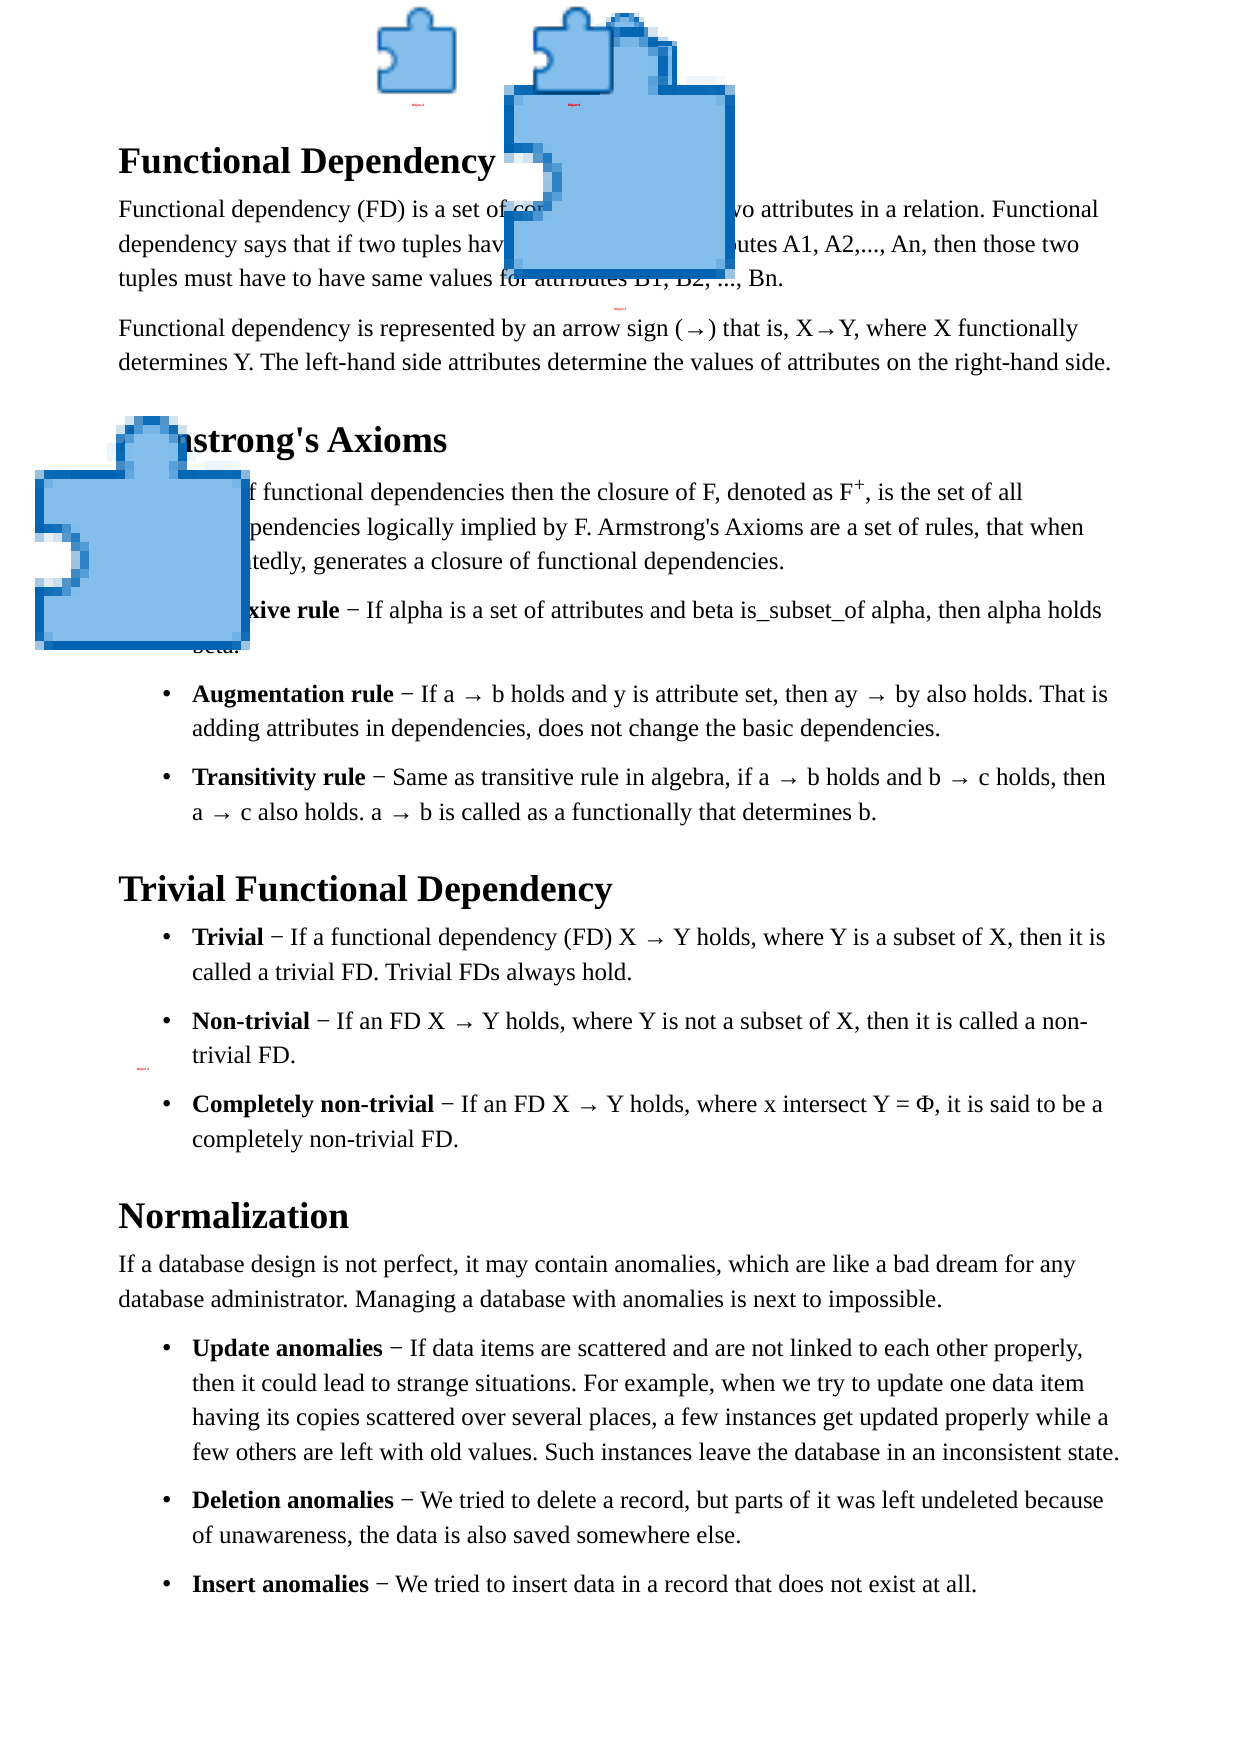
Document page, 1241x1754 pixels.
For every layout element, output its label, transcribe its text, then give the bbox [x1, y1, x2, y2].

subtitle Armstrong's Axioms [178, 417, 1122, 460]
list Update anomalies − If data items are scattered and are not linked to each other properly, then it could lead to strange situations. For example, when we try to update one data item having its copies scattered over several places, a few instances get updated properly while a few others are left with old values. Such instances leave the database in an inconsistent state. [162, 1333, 1122, 1465]
list Completely non-trivial − If an FD X → Y holds, where x intersect Y = Φ, it is said to be a completely non-trivial FD. [162, 1089, 1122, 1153]
text If a database design is not perfect, it may contain anomalies, which are like a bad dream for any database administrator. Managing a database with anomalies is next to impossible. [118, 1249, 1122, 1313]
subtitle Functional Dependency [118, 139, 543, 182]
list Deletion anomalies − We tried to delete a record, but parts of it was left undeleted because of unawareness, the data is also saved somewhere else. [162, 1486, 1122, 1549]
list Transitivity rule − Same as transitive rule in algebra, if a → b holds and b → c holds, then a → c also holds. a → b is called as a functionally that determines b. [162, 762, 1122, 826]
subtitle [735, 139, 1122, 182]
text If F is a set of functional dependencies then the closure of F, denoted as F+, is the set of all functional dependencies logically implied by F. Armstrong's Axioms are a set of rules, that when applied repeatedly, generates a closure of functional dependencies. [250, 473, 1122, 575]
list Non-trivial − If an FD X → Y holds, where Y is not a subset of X, then it is called a non-trivial FD. [162, 1006, 1122, 1069]
text Functional dependency is represented by an arrow sign (→) that is, X→Y, where X functionally determines Y. The left-hand side attributes determine the values of attributes on the right-hand side. [118, 313, 1122, 376]
list Trivial − If a functional dependency (FD) X → Y holds, where Y is a subset of X, then it is called a trivial FD. Trivial FDs always hold. [162, 922, 1122, 986]
list Reflexive rule − If alpha is a set of attributes and beta is_subset_of alpha, then alpha holds beta. [162, 595, 1122, 659]
list Insert anomalies − We tried to insert data in a record that does not exist at all. [162, 1569, 1122, 1598]
text Functional dependency (FD) is a set of constraints between two attributes in a relation. Functional dependency says that if two tuples have same values for attributes A1, A2,..., An, then those two tuples must have to have same values for attributes B1, B2, ..., Bn. [118, 194, 1122, 292]
subtitle Normalization [118, 1194, 1122, 1237]
subtitle Trivial Functional Dependency [118, 867, 1122, 910]
list Augmentation rule − If a → b holds and y is attribute set, then ay → by also holds. That is adding attributes in dependencies, does not change the basic dependencies. [162, 679, 1122, 742]
